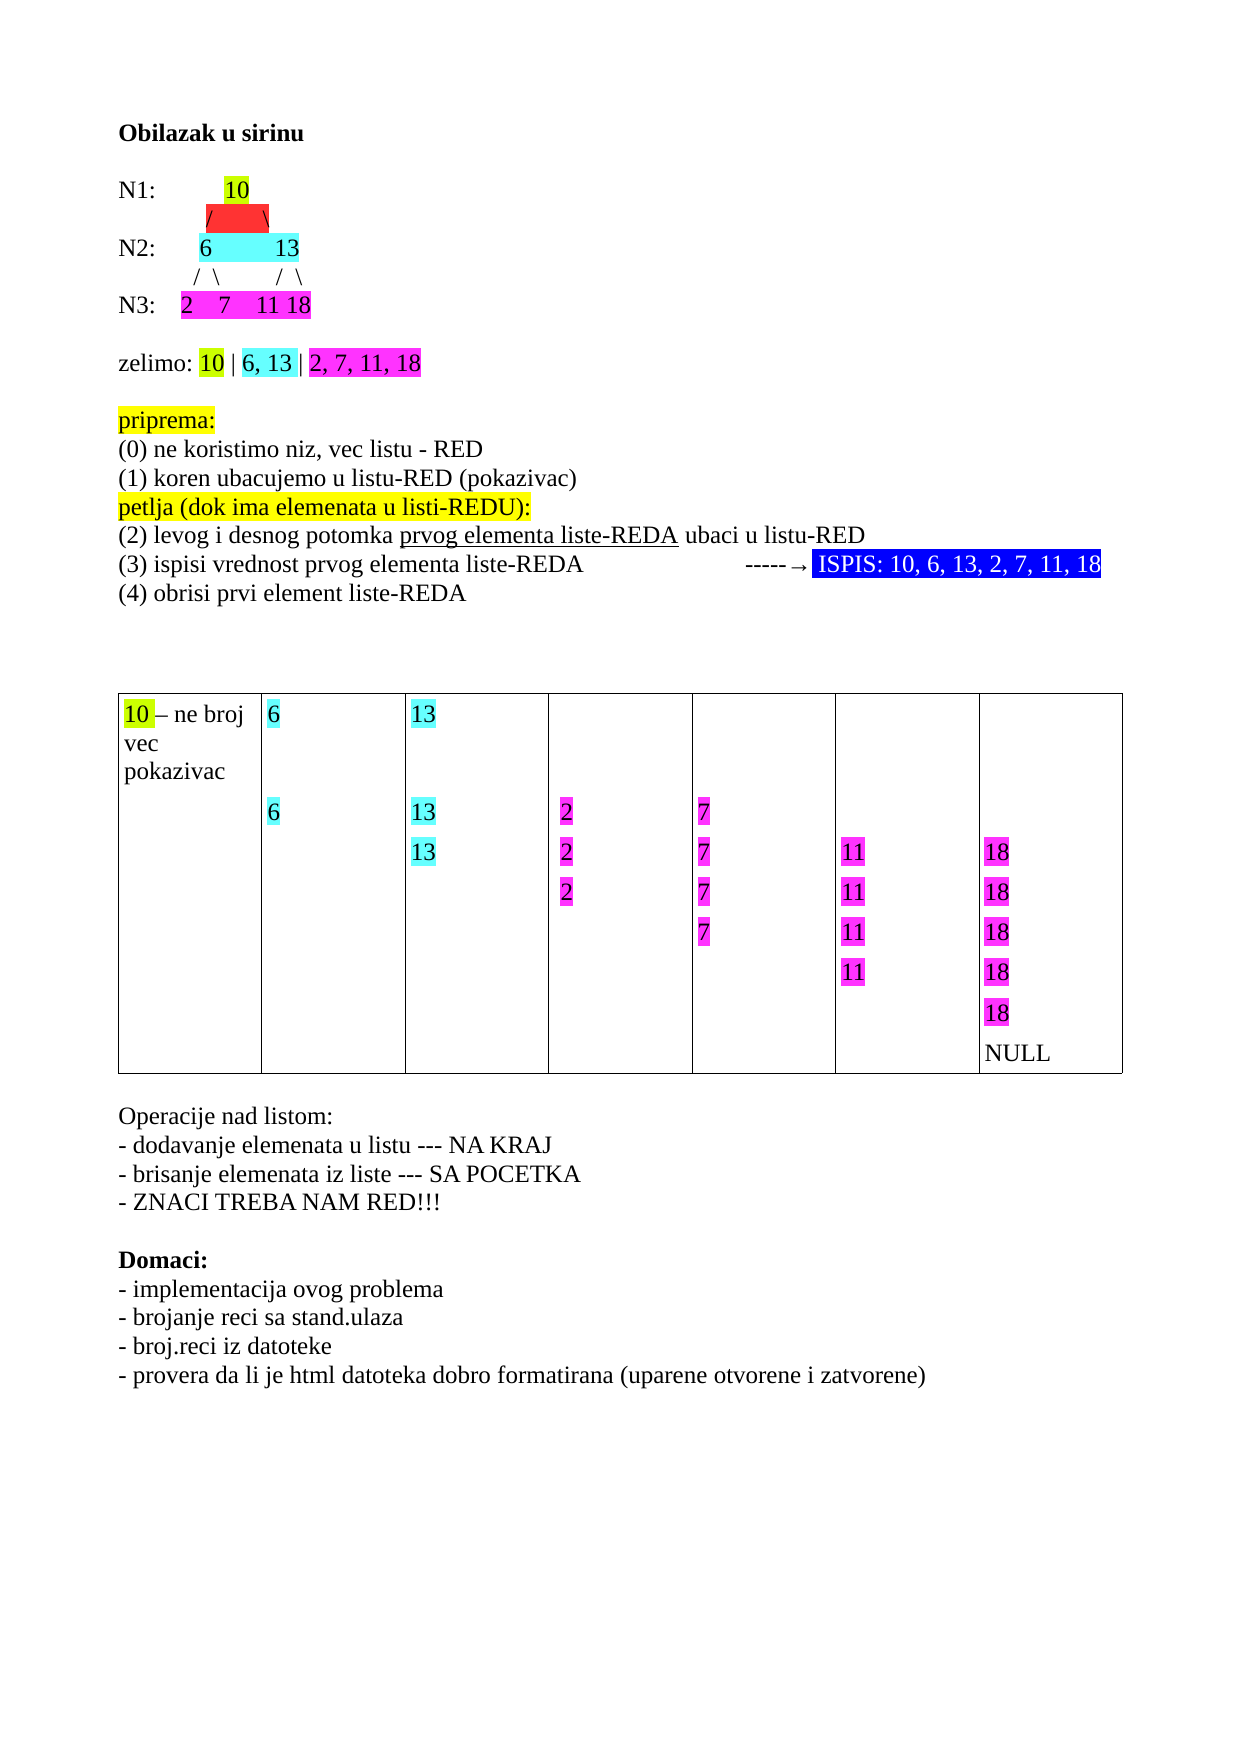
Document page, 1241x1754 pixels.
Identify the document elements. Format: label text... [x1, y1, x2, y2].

table_cell 2 [549, 831, 692, 871]
text - brisanje elemenata iz liste --- SA POCETKA [118, 1159, 1122, 1187]
table_cell 2 [549, 791, 692, 831]
table_cell [836, 791, 979, 831]
table_cell 7 [693, 831, 835, 871]
table_cell 13 [406, 831, 548, 871]
text - dodavanje elemenata u listu --- NA KRAJ [118, 1130, 1122, 1159]
text Operacije nad listom: [118, 1101, 1122, 1130]
text - ZNACI TREBA NAM RED!!! [118, 1187, 1122, 1216]
table_header [980, 694, 1122, 791]
text N3: 2 7 11 18 [118, 291, 1122, 319]
table_cell 7 [693, 871, 835, 912]
table_cell 18 [980, 952, 1122, 992]
table_cell [119, 992, 261, 1032]
table_cell [693, 952, 835, 992]
table_header [836, 694, 979, 791]
table_cell 11 [836, 831, 979, 871]
text - implementacija ovog problema [118, 1274, 1122, 1302]
table_cell [119, 1032, 261, 1072]
text N1: 10 [118, 176, 1122, 204]
table_cell [406, 871, 548, 912]
table_cell NULL [980, 1032, 1122, 1072]
table_cell [262, 871, 405, 912]
text N2: 6 13 [118, 233, 1122, 262]
text zelimo: 10 | 6, 13 | 2, 7, 11, 18 [118, 348, 1122, 377]
text petlja (dok ima elemenata u listi-REDU): [118, 492, 1122, 521]
table_cell 2 [549, 871, 692, 912]
table_cell [119, 831, 261, 871]
table_cell 7 [693, 791, 835, 831]
text - broj.reci iz datoteke [118, 1331, 1122, 1360]
table_cell 7 [693, 912, 835, 952]
table_cell [836, 992, 979, 1032]
table_cell 18 [980, 831, 1122, 871]
text / \ [118, 204, 1122, 233]
table_cell 18 [980, 871, 1122, 912]
text / \ / \ [118, 262, 1122, 291]
table_header [693, 694, 835, 791]
table_cell [406, 952, 548, 992]
table_cell 13 [406, 791, 548, 831]
table_cell [119, 791, 261, 831]
text (1) koren ubacujemo u listu-RED (pokazivac) [118, 463, 1122, 492]
table_cell [262, 831, 405, 871]
table_cell [980, 791, 1122, 831]
table_header 6 [262, 694, 405, 791]
text (3) ispisi vrednost prvog elementa liste-REDA -----→ ISPIS: 10, 6, 13, 2, 7, 11, 18 [118, 549, 1122, 578]
text (4) obrisi prvi element liste-REDA [118, 578, 1122, 607]
table_cell 6 [262, 791, 405, 831]
table_cell [262, 1032, 405, 1072]
table_cell 18 [980, 992, 1122, 1032]
table_cell [549, 912, 692, 952]
table_cell 18 [980, 912, 1122, 952]
table_cell [119, 912, 261, 952]
text (2) levog i desnog potomka prvog elementa liste-REDA ubaci u listu-RED [118, 521, 1122, 549]
table_cell [406, 1032, 548, 1072]
table_cell 11 [836, 912, 979, 952]
table_header 10 – ne broj vec pokazivac [119, 694, 261, 791]
table_cell [836, 1032, 979, 1072]
table_cell [549, 1032, 692, 1072]
table_cell [406, 992, 548, 1032]
table_cell [262, 912, 405, 952]
table_cell 11 [836, 952, 979, 992]
text Obilazak u sirinu [118, 118, 1122, 147]
table_cell [693, 1032, 835, 1072]
table_cell 11 [836, 871, 979, 912]
table_cell [262, 992, 405, 1032]
table_header [549, 694, 692, 791]
table_cell [549, 952, 692, 992]
text - brojanje reci sa stand.ulaza [118, 1302, 1122, 1331]
table_cell [262, 952, 405, 992]
table_cell [693, 992, 835, 1032]
text (0) ne koristimo niz, vec listu - RED [118, 434, 1122, 463]
text priprema: [118, 406, 1122, 434]
table_cell [119, 952, 261, 992]
text - provera da li je html datoteka dobro formatirana (uparene otvorene i zatvorene) [118, 1360, 1122, 1389]
table_header 13 [406, 694, 548, 791]
table_cell [119, 871, 261, 912]
text Domaci: [118, 1245, 1122, 1274]
table_cell [549, 992, 692, 1032]
table_cell [406, 912, 548, 952]
